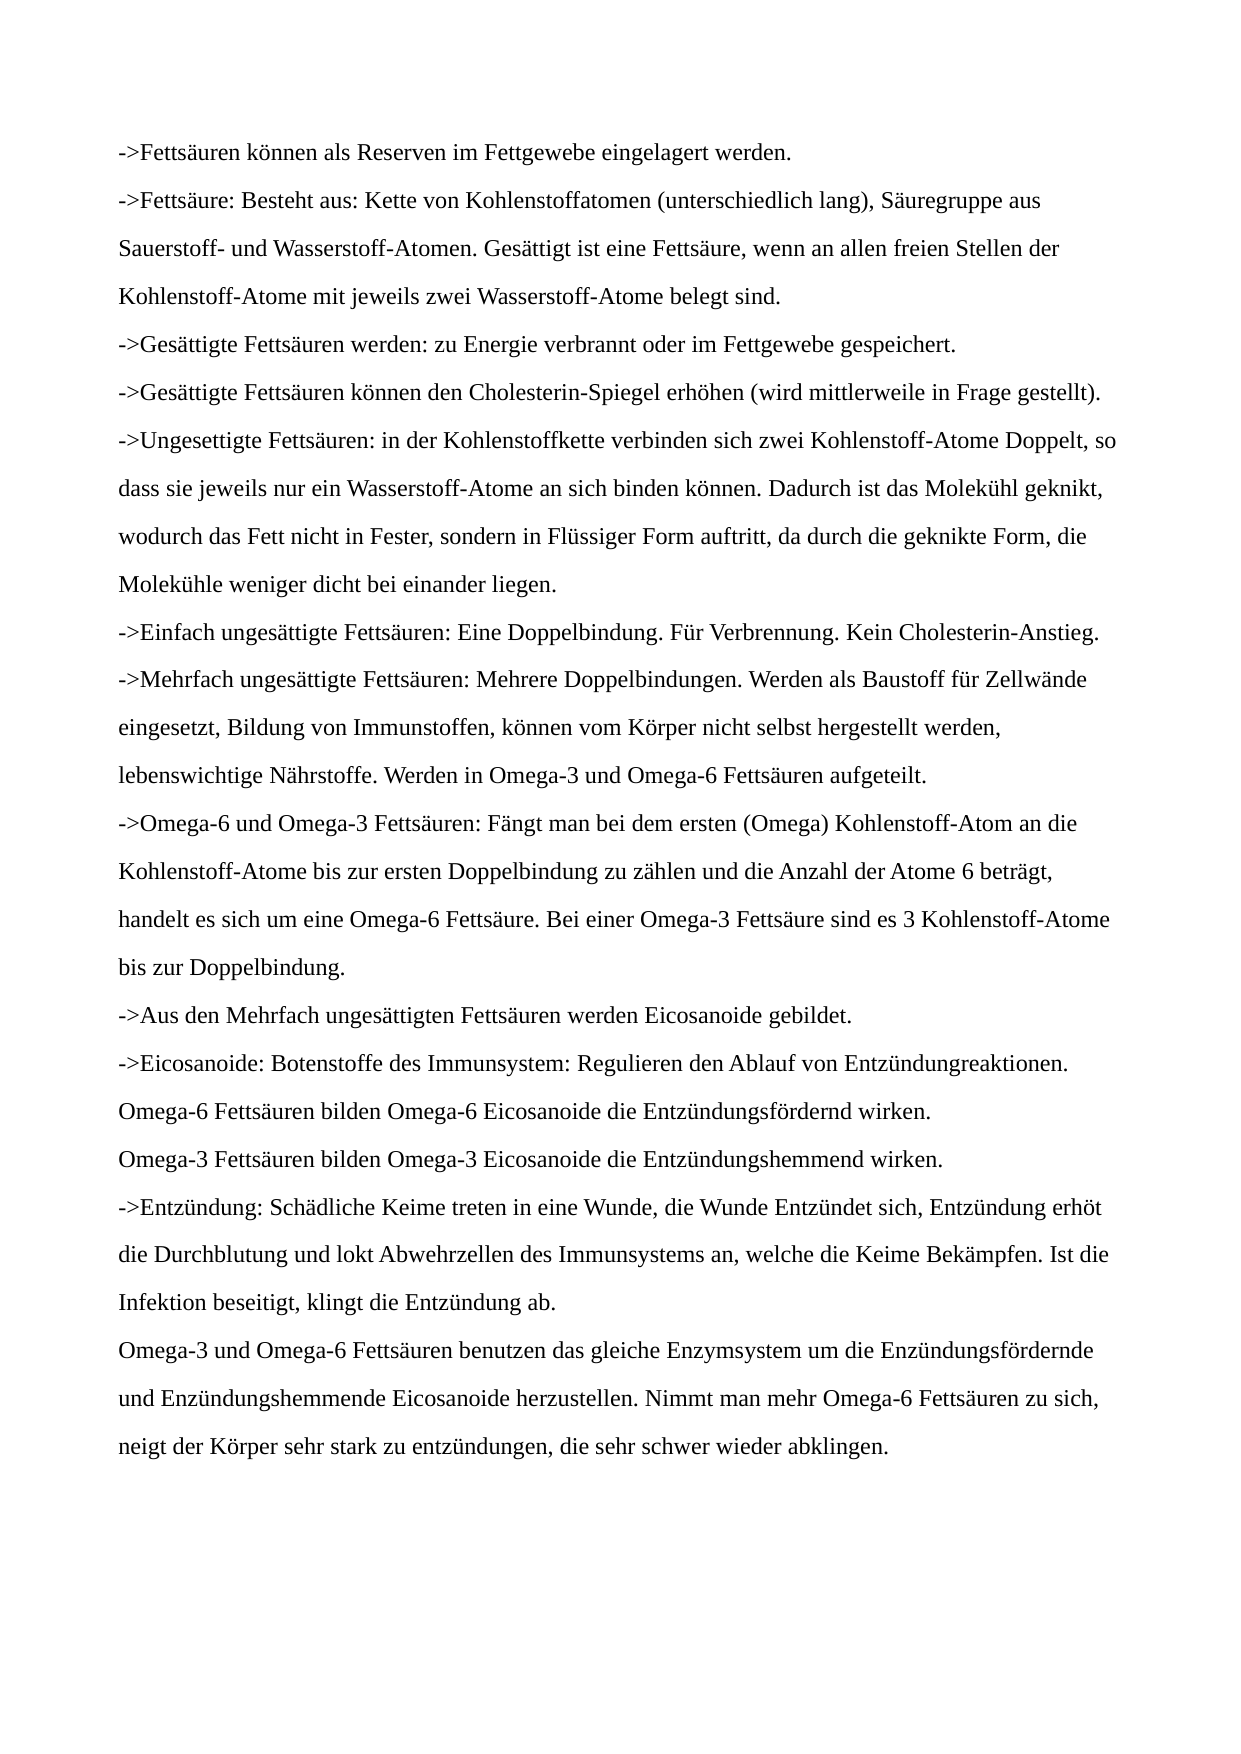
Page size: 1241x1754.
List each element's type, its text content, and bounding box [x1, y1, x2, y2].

text ->Gesättigte Fettsäuren werden: zu Energie verbrannt oder im Fettgewebe gespeichert. [118, 310, 1122, 358]
text ->Fettsäure: Besteht aus: Kette von Kohlenstoffatomen (unterschiedlich lang), Säuregruppe aus Sauerstoff- und Wasserstoff-Atomen. Gesättigt ist eine Fettsäure, wenn an allen freien Stellen der Kohlenstoff-Atome mit jeweils zwei Wasserstoff-Atome belegt sind. [118, 166, 1122, 310]
text ->Fettsäuren können als Reserven im Fettgewebe eingelagert werden. [118, 118, 1122, 166]
text ->Entzündung: Schädliche Keime treten in eine Wunde, die Wunde Entzündet sich, Entzündung erhöt die Durchblutung und lokt Abwehrzellen des Immunsystems an, welche die Keime Bekämpfen. Ist die Infektion beseitigt, klingt die Entzündung ab. [118, 1172, 1122, 1316]
text ->Eicosanoide: Botenstoffe des Immunsystem: Regulieren den Ablauf von Entzündungreaktionen. Omega-6 Fettsäuren bilden Omega-6 Eicosanoide die Entzündungsfördernd wirken. [118, 1028, 1122, 1124]
text ->Omega-6 und Omega-3 Fettsäuren: Fängt man bei dem ersten (Omega) Kohlenstoff-Atom an die Kohlenstoff-Atome bis zur ersten Doppelbindung zu zählen und die Anzahl der Atome 6 beträgt, handelt es sich um eine Omega-6 Fettsäure. Bei einer Omega-3 Fettsäure sind es 3 Kohlenstoff-Atome bis zur Doppelbindung. [118, 789, 1122, 981]
text ->Aus den Mehrfach ungesättigten Fettsäuren werden Eicosanoide gebildet. [118, 981, 1122, 1028]
text Omega-3 und Omega-6 Fettsäuren benutzen das gleiche Enzymsystem um die Enzündungsfördernde und Enzündungshemmende Eicosanoide herzustellen. Nimmt man mehr Omega-6 Fettsäuren zu sich, neigt der Körper sehr stark zu entzündungen, die sehr schwer wieder abklingen. [118, 1316, 1122, 1460]
text Omega-3 Fettsäuren bilden Omega-3 Eicosanoide die Entzündungshemmend wirken. [118, 1124, 1122, 1172]
text ->Mehrfach ungesättigte Fettsäuren: Mehrere Doppelbindungen. Werden als Baustoff für Zellwände eingesetzt, Bildung von Immunstoffen, können vom Körper nicht selbst hergestellt werden, lebenswichtige Nährstoffe. Werden in Omega-3 und Omega-6 Fettsäuren aufgeteilt. [118, 645, 1122, 789]
text ->Gesättigte Fettsäuren können den Cholesterin-Spiegel erhöhen (wird mittlerweile in Frage gestellt). [118, 358, 1122, 406]
text ->Ungesettigte Fettsäuren: in der Kohlenstoffkette verbinden sich zwei Kohlenstoff-Atome Doppelt, so dass sie jeweils nur ein Wasserstoff-Atome an sich binden können. Dadurch ist das Molekühl geknikt, wodurch das Fett nicht in Fester, sondern in Flüssiger Form auftritt, da durch die geknikte Form, die Molekühle weniger dicht bei einander liegen. [118, 406, 1122, 597]
text ->Einfach ungesättigte Fettsäuren: Eine Doppelbindung. Für Verbrennung. Kein Cholesterin-Anstieg. [118, 597, 1122, 645]
